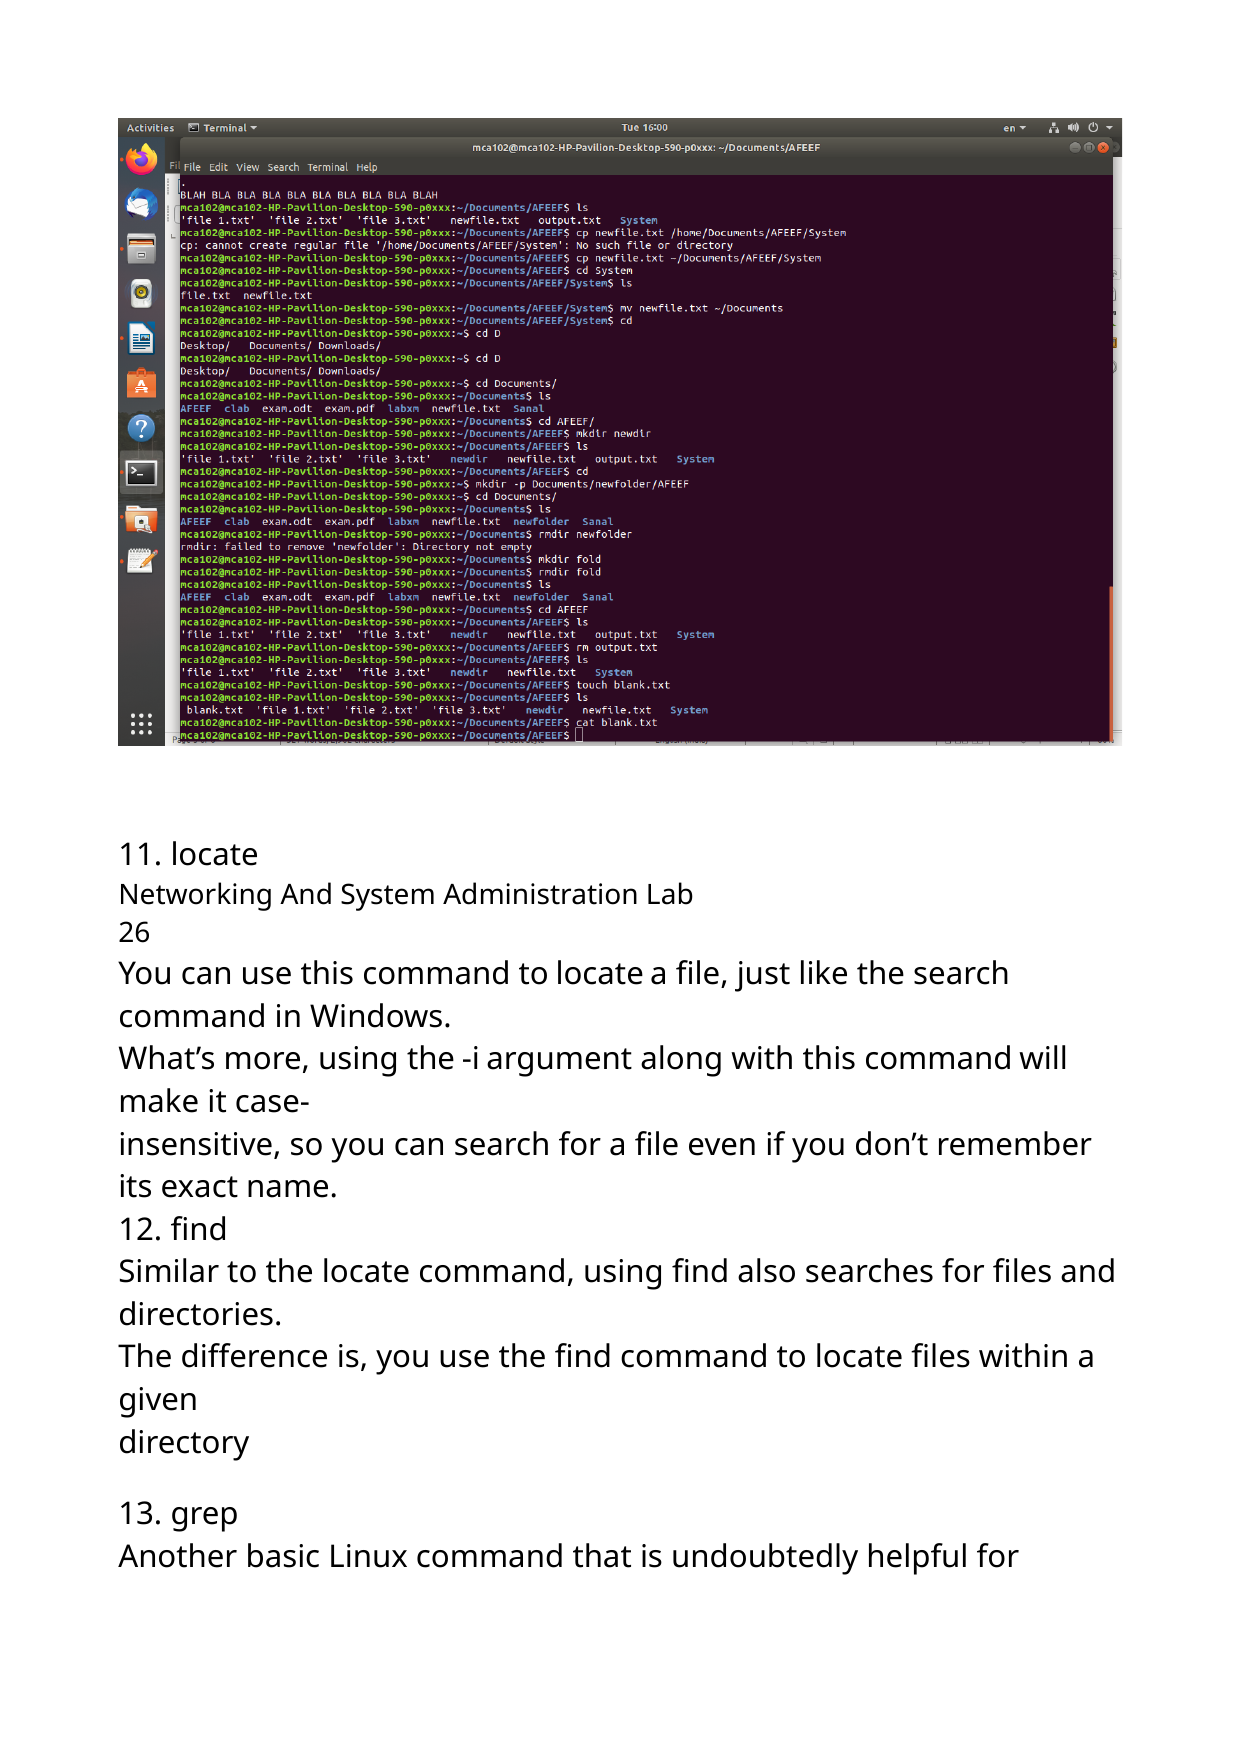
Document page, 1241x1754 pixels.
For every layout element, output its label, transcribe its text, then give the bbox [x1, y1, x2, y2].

text Networking And System Administration Lab 26 You can use this command to locate a file, just like the search command in Windows. What’s more, using the -i argument along with this command will make it case- insensitive, so you can search for a file even if you don’t remember its exact name. [118, 874, 1122, 1207]
picture [118, 118, 1123, 746]
text 11. locate [118, 832, 1122, 874]
text 13. grep Another basic Linux command that is undoubtedly helpful for [118, 1491, 1122, 1576]
text 12. find Similar to the locate command, using find also searches for files and directories. The difference is, you use the find command to locate files within a given directory [118, 1207, 1122, 1462]
